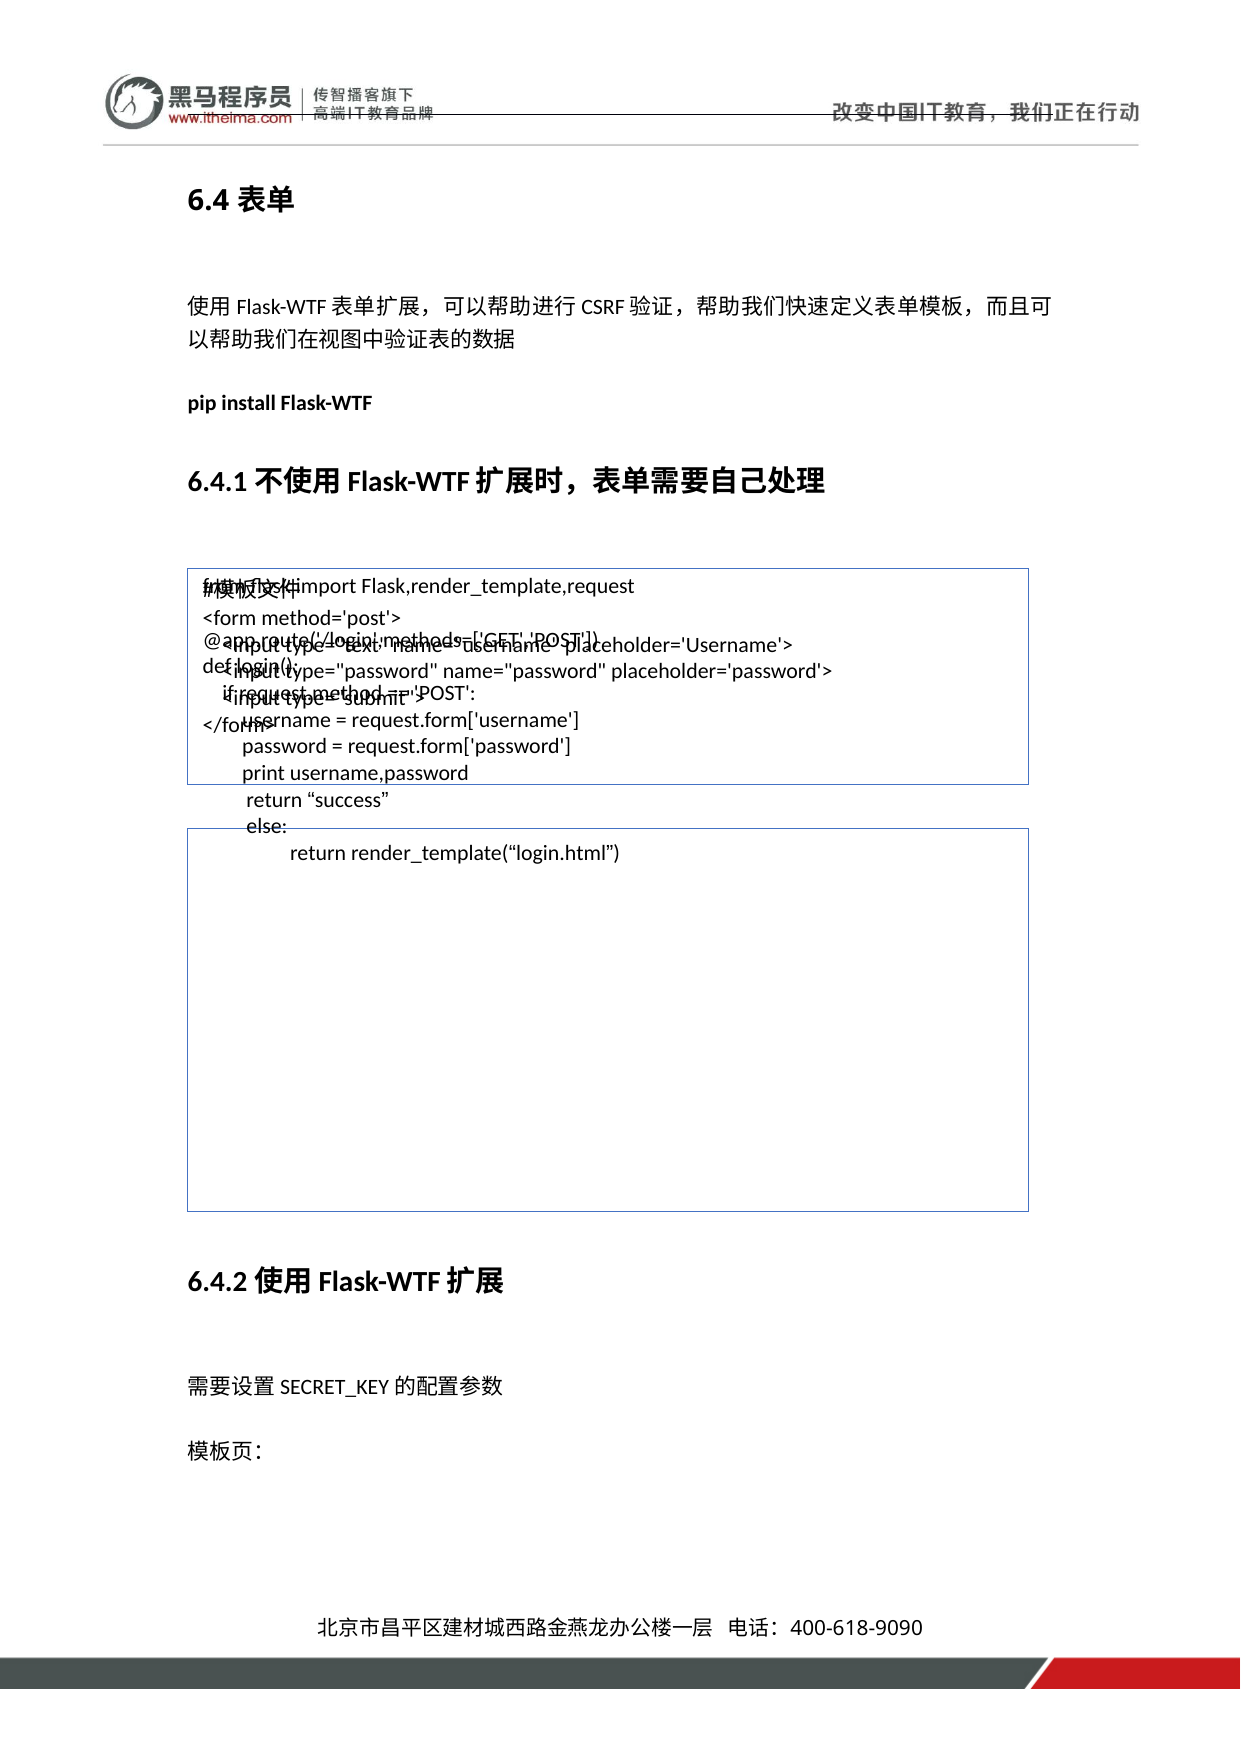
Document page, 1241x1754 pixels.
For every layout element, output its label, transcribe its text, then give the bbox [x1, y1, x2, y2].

text @app.route('/login',methods=['GET','POST']) [202, 626, 1014, 652]
text from flask import Flask,render_template,request [202, 572, 1014, 599]
text 使用Flask-WTF表单扩展，可以帮助进行CSRF验证，帮助我们快速定义表单模板，而且可以帮助我们在视图中验证表的数据 [187, 285, 1053, 350]
text if request.method == 'POST': [202, 679, 1014, 706]
subtitle 6.4.2 使用Flask-WTF扩展 [187, 1242, 1053, 1307]
text #模板文件 [202, 599, 1014, 604]
subtitle 6.4 表单 [187, 162, 1053, 227]
subtitle 6.4.1 不使用Flask-WTF扩展时，表单需要自己处理 [187, 442, 1053, 507]
text pip install Flask-WTF [187, 382, 1053, 415]
text print username,password [202, 759, 1014, 786]
text <form method='post'> [202, 604, 1014, 626]
text 模板页： [187, 1430, 1053, 1462]
text 需要设置 SECRET_KEY 的配置参数 [187, 1365, 1053, 1397]
text else: [202, 812, 1014, 839]
text username = request.form['username'] [202, 706, 1014, 732]
text def login(): [202, 652, 1014, 679]
text return “success” [202, 786, 1014, 812]
text password = request.form['password'] [202, 732, 1014, 759]
text return render_template(“login.html”) [202, 839, 1014, 866]
picture [0, 3, 1241, 153]
picture [0, 1599, 1241, 1689]
